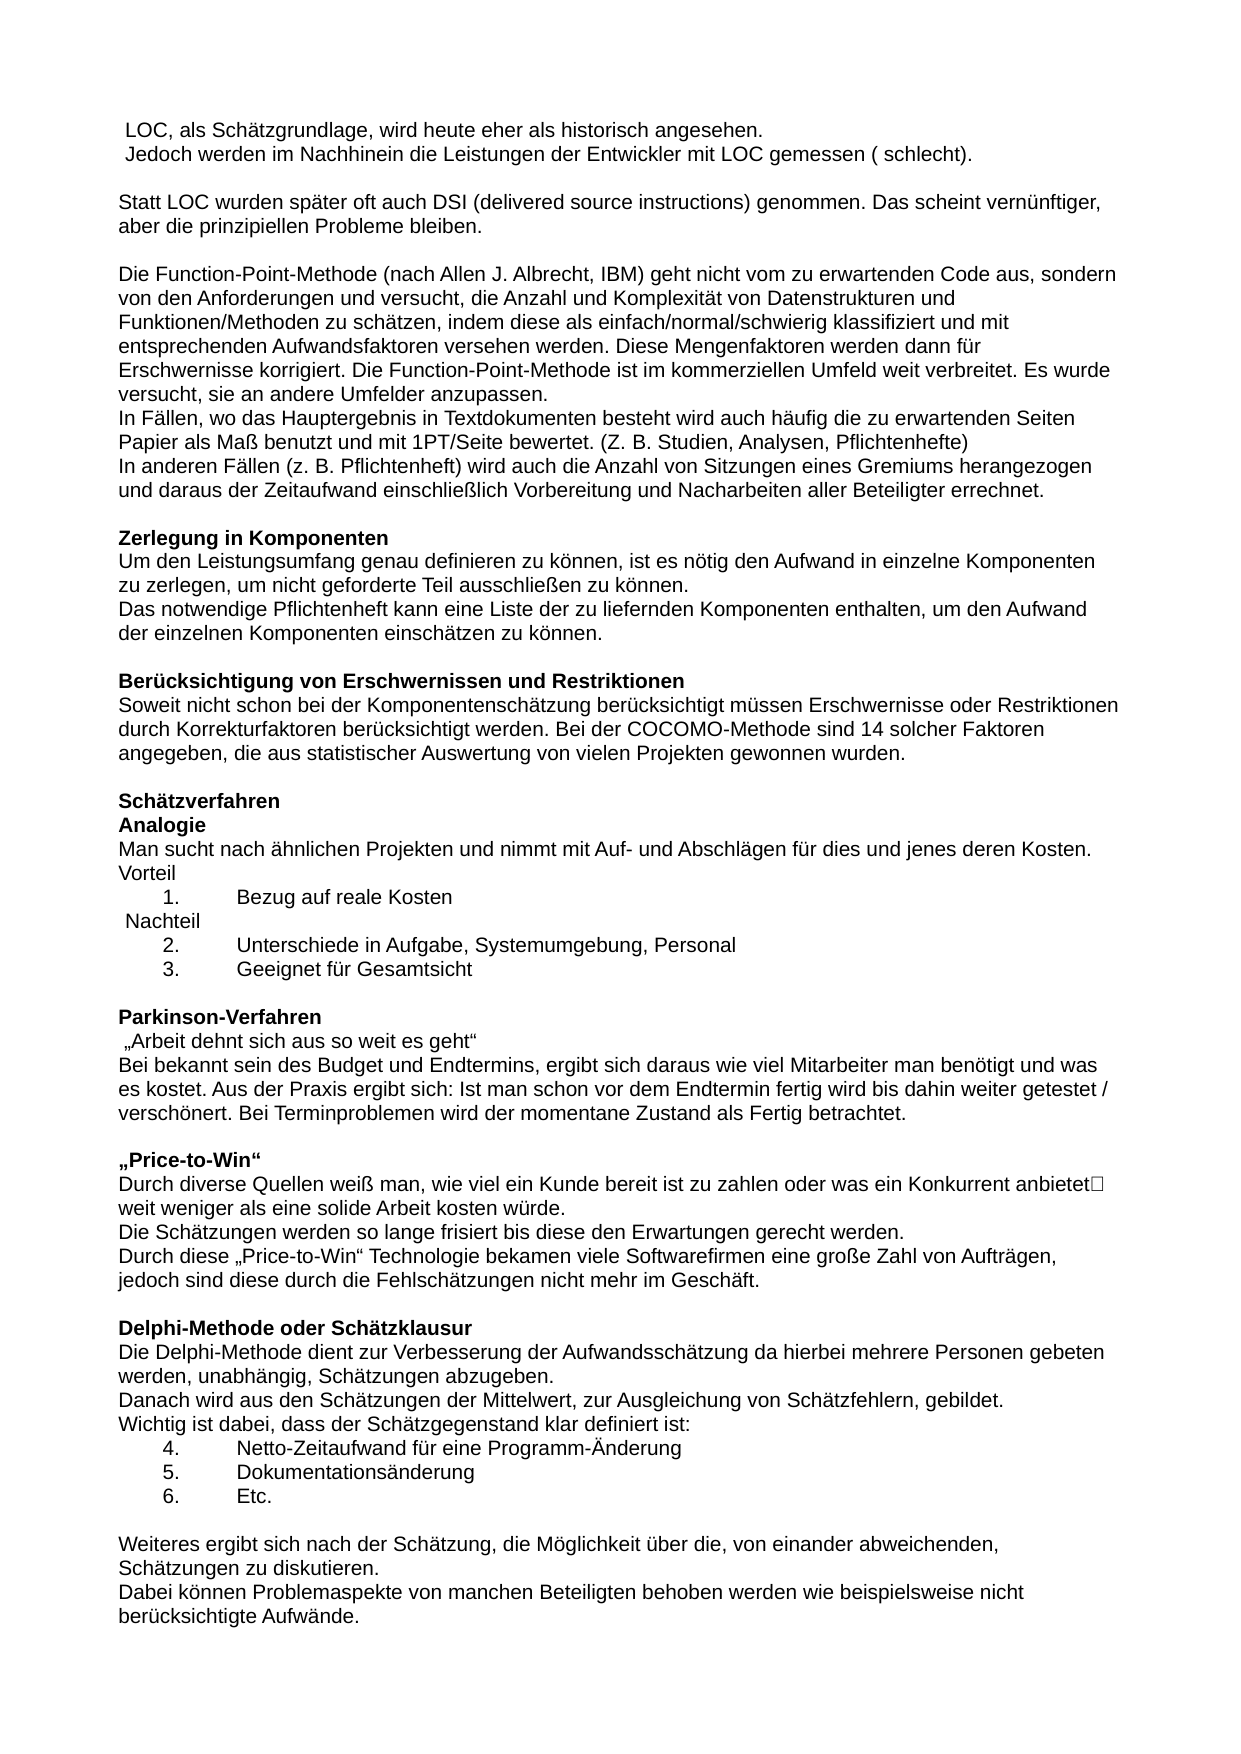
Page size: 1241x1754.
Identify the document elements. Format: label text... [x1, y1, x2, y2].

text LOC, als Schätzgrundlage, wird heute eher als historisch angesehen. [125, 118, 1122, 142]
text Bei bekannt sein des Budget und Endtermins, ergibt sich daraus wie viel Mitarbeiter man benötigt und was es kostet. Aus der Praxis ergibt sich: Ist man schon vor dem Endtermin fertig wird bis dahin weiter getestet / verschönert. Bei Terminproblemen wird der momentane Zustand als Fertig betrachtet. [118, 1052, 1122, 1124]
text Soweit nicht schon bei der Komponentenschätzung berücksichtigt müssen Erschwernisse oder Restriktionen durch Korrekturfaktoren berücksichtigt werden. Bei der COCOMO-Methode sind 14 solcher Faktoren angegeben, die aus statistischer Auswertung von vielen Projekten gewonnen wurden. [118, 693, 1122, 765]
text Die Function-Point-Methode (nach Allen J. Albrecht, IBM) geht nicht vom zu erwartenden Code aus, sondern von den Anforderungen und versucht, die Anzahl und Komplexität von Datenstrukturen und Funktionen/Methoden zu schätzen, indem diese als einfach/normal/schwierig klassifiziert und mit entsprechenden Aufwandsfaktoren versehen werden. Diese Mengenfaktoren werden dann für Erschwernisse korrigiert. Die Function-Point-Methode ist im kommerziellen Umfeld weit verbreitet. Es wurde versucht, sie an andere Umfelder anzupassen. [118, 262, 1122, 406]
text In anderen Fällen (z. B. Pflichtenheft) wird auch die Anzahl von Sitzungen eines Gremiums herangezogen und daraus der Zeitaufwand einschließlich Vorbereitung und Nacharbeiten aller Beteiligter errechnet. [118, 453, 1122, 501]
list Netto-Zeitaufwand für eine Programm-Änderung [162, 1436, 1122, 1460]
subtitle Berücksichtigung von Erschwernissen und Restriktionen [118, 669, 1122, 693]
list Bezug auf reale Kosten [162, 885, 1122, 909]
subtitle Parkinson-Verfahren [118, 1004, 1122, 1028]
text Um den Leistungsumfang genau definieren zu können, ist es nötig den Aufwand in einzelne Komponenten zu zerlegen, um nicht geforderte Teil ausschließen zu können. [118, 549, 1122, 597]
subtitle Analogie [118, 813, 1122, 837]
text Statt LOC wurden später oft auch DSI (delivered source instructions) genommen. Das scheint vernünftiger, aber die prinzipiellen Probleme bleiben. [118, 190, 1122, 238]
subtitle Zerlegung in Komponenten [118, 525, 1122, 549]
text Vorteil [118, 861, 1122, 885]
text Durch diverse Quellen weiß man, wie viel ein Kunde bereit ist zu zahlen oder was ein Konkurrent anbietet weit weniger als eine solide Arbeit kosten würde. [118, 1172, 1122, 1220]
text Wichtig ist dabei, dass der Schätzgegenstand klar definiert ist: [118, 1412, 1122, 1436]
list Etc. [162, 1484, 1122, 1508]
list Dokumentationsänderung [162, 1460, 1122, 1484]
text Das notwendige Pflichtenheft kann eine Liste der zu liefernden Komponenten enthalten, um den Aufwand der einzelnen Komponenten einschätzen zu können. [118, 597, 1122, 645]
text „Arbeit dehnt sich aus so weit es geht“ [118, 1028, 1122, 1052]
text In Fällen, wo das Hauptergebnis in Textdokumenten besteht wird auch häufig die zu erwartenden Seiten Papier als Maß benutzt und mit 1PT/Seite bewertet. (Z. B. Studien, Analysen, Pflichtenhefte) [118, 406, 1122, 453]
subtitle Schätzverfahren [118, 789, 1122, 813]
text Weiteres ergibt sich nach der Schätzung, die Möglichkeit über die, von einander abweichenden, Schätzungen zu diskutieren. [118, 1532, 1122, 1579]
text Nachteil [125, 909, 1122, 933]
text Dabei können Problemaspekte von manchen Beteiligten behoben werden wie beispielsweise nicht berücksichtigte Aufwände. [118, 1579, 1122, 1627]
subtitle Delphi-Methode oder Schätzklausur [118, 1316, 1122, 1340]
text Die Delphi-Methode dient zur Verbesserung der Aufwandsschätzung da hierbei mehrere Personen gebeten werden, unabhängig, Schätzungen abzugeben. [118, 1340, 1122, 1388]
text Die Schätzungen werden so lange frisiert bis diese den Erwartungen gerecht werden. [118, 1220, 1122, 1244]
list Geeignet für Gesamtsicht [162, 957, 1122, 981]
text Man sucht nach ähnlichen Projekten und nimmt mit Auf- und Abschlägen für dies und jenes deren Kosten. [118, 837, 1122, 861]
text Danach wird aus den Schätzungen der Mittelwert, zur Ausgleichung von Schätzfehlern, gebildet. [118, 1388, 1122, 1412]
subtitle „Price-to-Win“ [118, 1148, 1122, 1172]
text Jedoch werden im Nachhinein die Leistungen der Entwickler mit LOC gemessen ( schlecht). [125, 142, 1122, 166]
text Durch diese „Price-to-Win“ Technologie bekamen viele Softwarefirmen eine große Zahl von Aufträgen, jedoch sind diese durch die Fehlschätzungen nicht mehr im Geschäft. [118, 1244, 1122, 1292]
list Unterschiede in Aufgabe, Systemumgebung, Personal [162, 933, 1122, 957]
